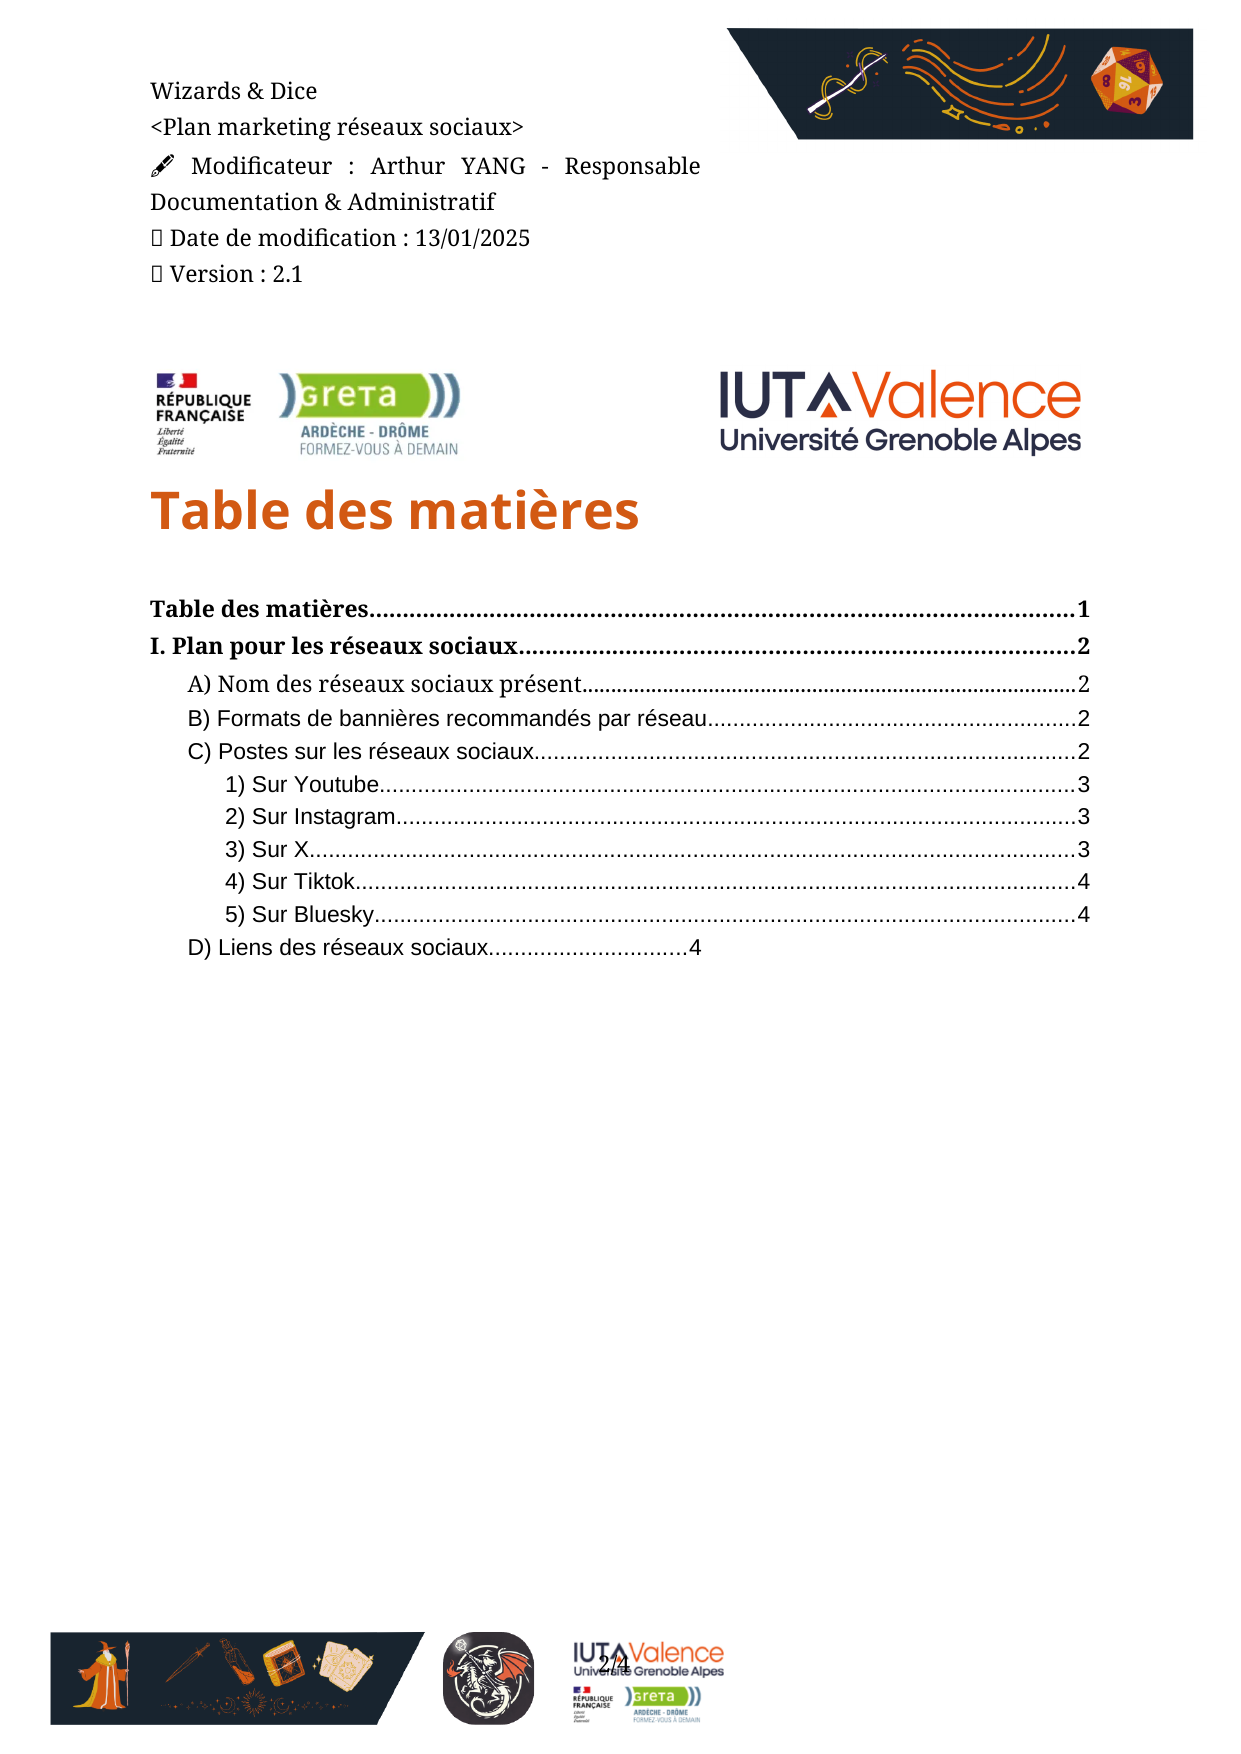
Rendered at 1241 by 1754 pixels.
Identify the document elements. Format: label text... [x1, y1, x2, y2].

picture [720, 18, 1208, 153]
text 1) Sur Youtube 3 [225, 771, 1090, 797]
text 🔄 Version : 2.1 [150, 258, 1090, 289]
text I. Plan pour les réseaux sociaux 2 [150, 630, 1090, 662]
text 4) Sur Tiktok 4 [225, 868, 1090, 895]
text 📅 Date de modification : 13/01/2025 [150, 222, 1090, 253]
text A) Nom des réseaux sociaux présent 2 [187, 668, 1090, 699]
subtitle Table des matières [150, 473, 1090, 544]
text C) Postes sur les réseaux sociaux 2 [187, 738, 1090, 764]
picture [150, 361, 490, 472]
text 2) Sur Instagram 3 [225, 803, 1090, 829]
text D) Liens des réseaux sociaux 4 [187, 933, 1090, 960]
picture [42, 1621, 748, 1734]
text 🖋️ Modificateur : Arthur YANG - Responsable Documentation & Administratif [150, 150, 1090, 217]
picture [720, 364, 1081, 458]
text B) Formats de bannières recommandés par réseau 2 [187, 705, 1090, 732]
text 3) Sur X 3 [225, 836, 1090, 862]
text 5) Sur Bluesky 4 [225, 901, 1090, 927]
text Table des matières 1 [150, 593, 1090, 624]
